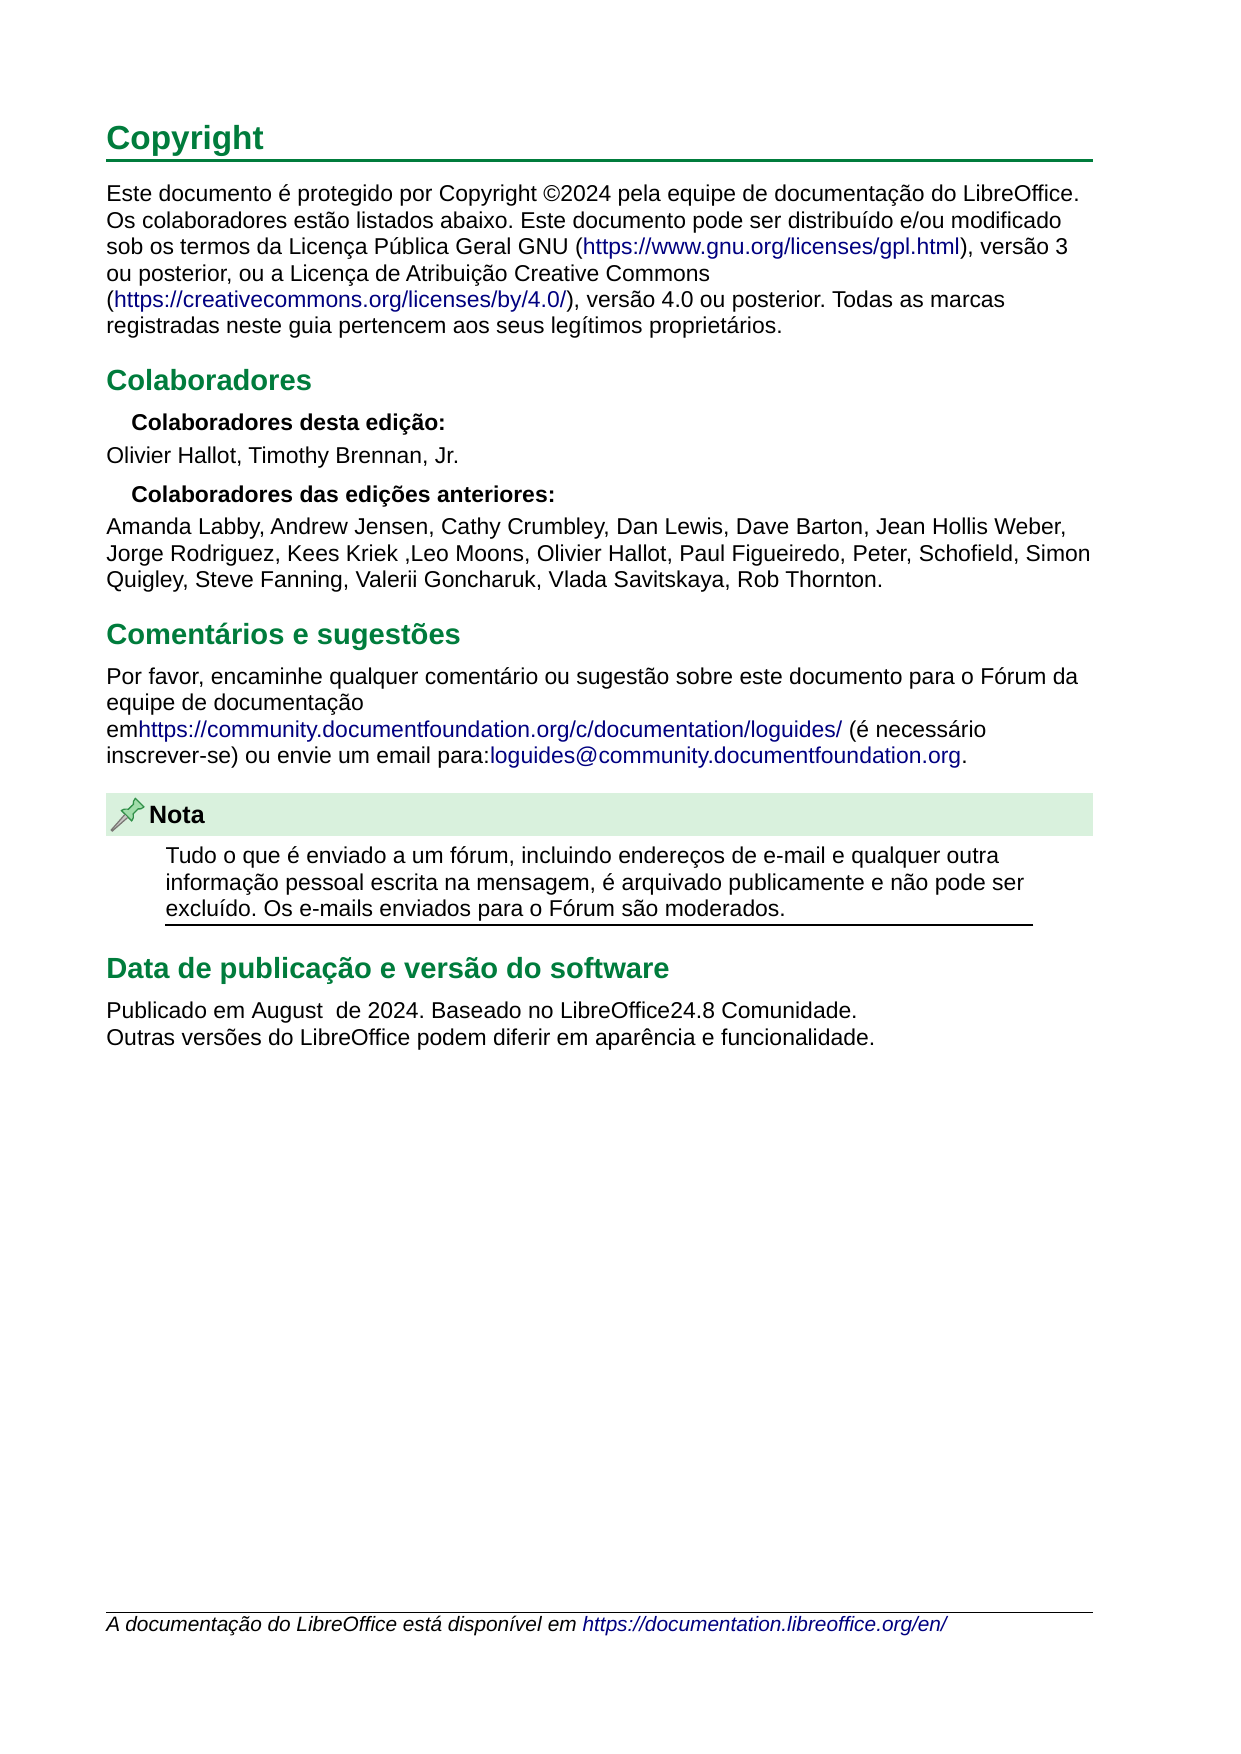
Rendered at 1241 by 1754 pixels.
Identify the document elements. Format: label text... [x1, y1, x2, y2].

text Olivier Hallot, Timothy Brennan, Jr. [106, 442, 1093, 468]
text Colaboradores desta edição: [131, 409, 1093, 436]
subtitle Comentários e sugestões [106, 617, 1093, 651]
text Publicado em Agosto de 2024. Baseado no LibreOffice24,8 Comunidade. Outras versões do LibreOffice podem diferir em aparência e funcionalidade. [106, 997, 1093, 1050]
subtitle Data de publicação e versão do software [106, 951, 1093, 985]
text Tudo o que é enviado a um fórum, incluindo endereços de e-mail e qualquer outra informação pessoal escrita na mensagem, é arquivado publicamente e não pode ser excluído. Os e-mails enviados para o Fórum são moderados. [165, 842, 1033, 924]
subtitle Copyright [106, 118, 1093, 159]
subtitle Colaboradores [106, 363, 1093, 397]
text Colaboradores das edições anteriores: [131, 481, 1093, 507]
text Este documento é protegido por Copyright ©2024 pela equipe de documentação do LibreOffice. Os colaboradores estão listados abaixo. Este documento pode ser distribuído e/ou modificado sob os termos da Licença Pública Geral GNU (https://www.gnu.org/licenses/gpl.html), versão 3 ou posterior, ou a Licença de Atribuição Creative Commons (https://creativecommons.org/licenses/by/4.0/), versão 4.0 ou posterior. Todas as marcas registradas neste guia pertencem aos seus legítimos proprietários. [106, 180, 1093, 338]
subtitle Nota [106, 793, 1093, 836]
text Por favor, encaminhe qualquer comentário ou sugestão sobre este documento para o Fórum da equipe de documentação emhttps://community.documentfoundation.org/c/documentation/loguides/ (é necessário inscrever-se) ou envie um email para:loguides@community.documentfoundation.org. [106, 663, 1093, 768]
text Amanda Labby, Andrew Jensen, Cathy Crumbley, Dan Lewis, Dave Barton, Jean Hollis Weber, Jorge Rodriguez, Kees Kriek ,Leo Moons, Olivier Hallot, Paul Figueiredo, Peter, Schofield, Simon Quigley, Steve Fanning, Valerii Goncharuk, Vlada Savitskaya, Rob Thornton. [106, 513, 1093, 592]
